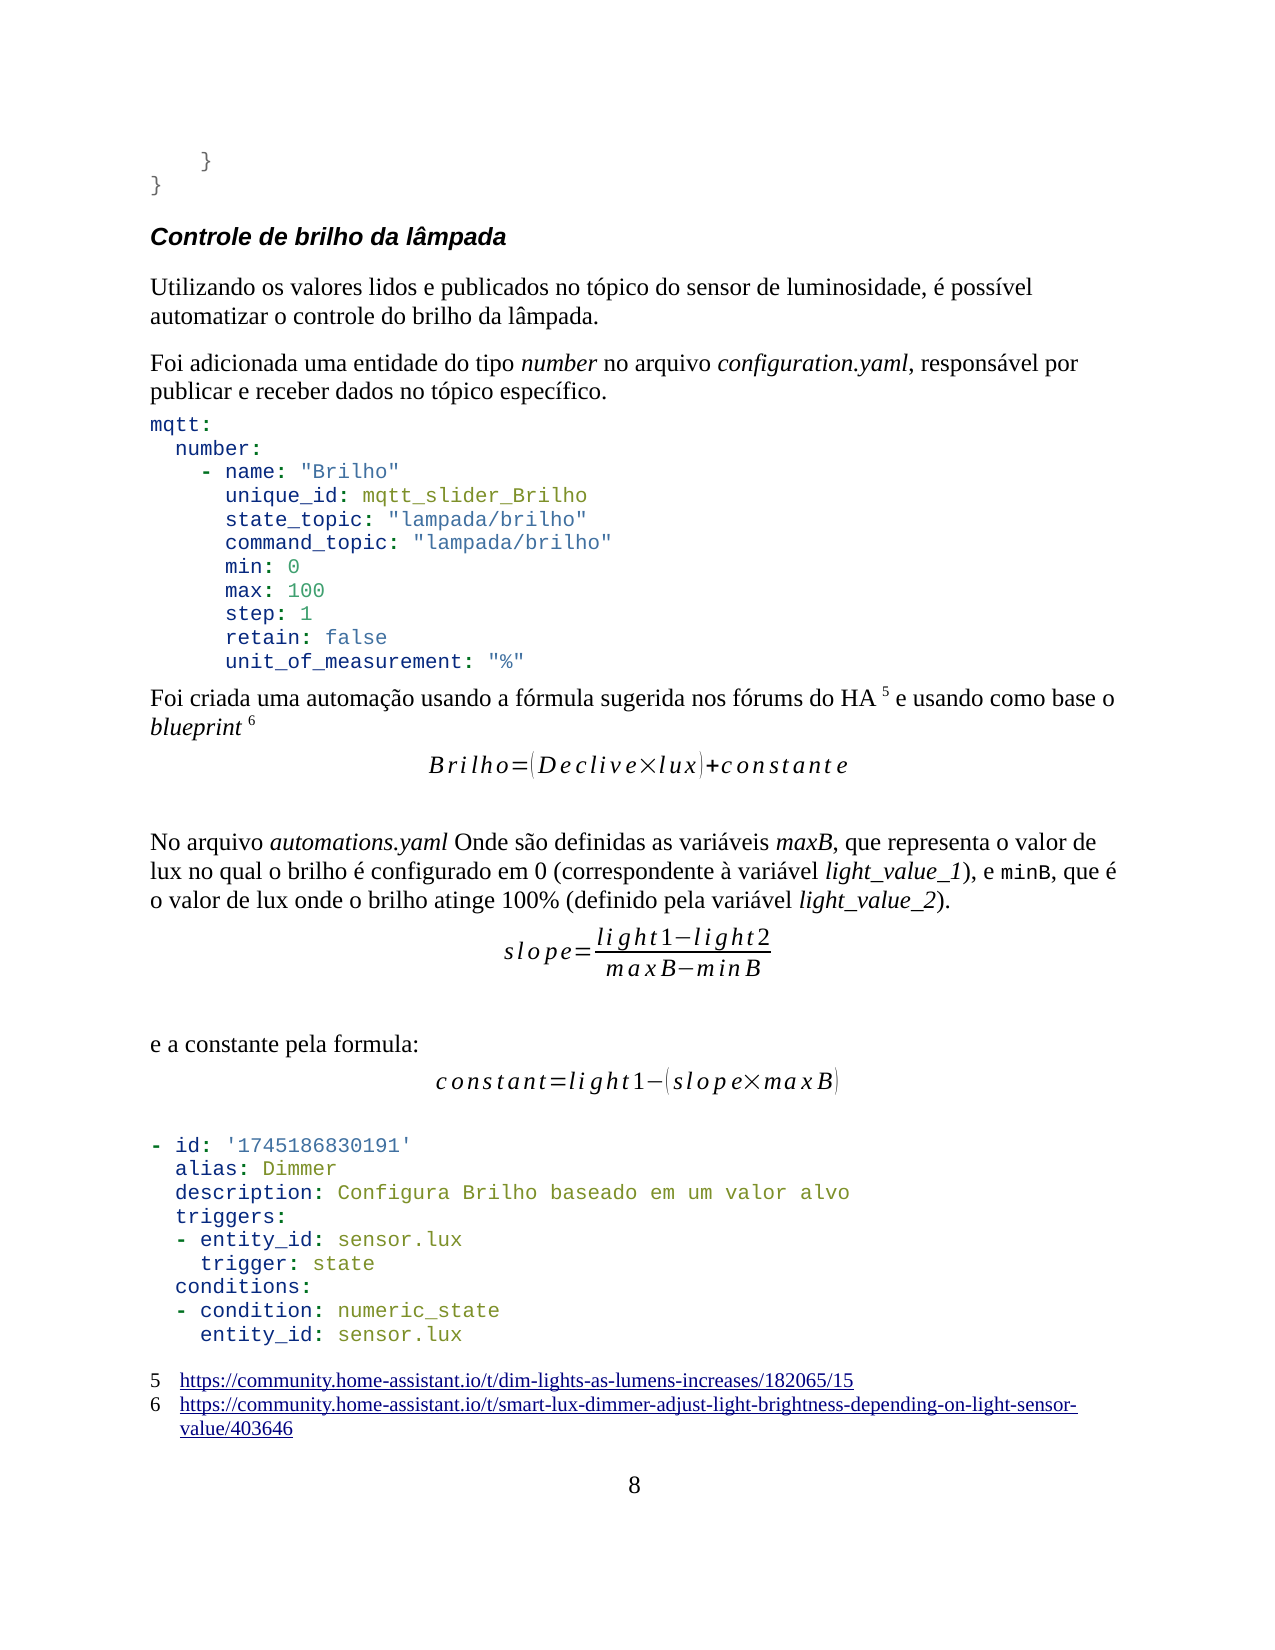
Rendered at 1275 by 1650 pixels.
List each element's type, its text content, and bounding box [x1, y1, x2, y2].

text - id: '1745186830191' [150, 1135, 1125, 1158]
text Foi adicionada uma entidade do tipo number no arquivo configuration.yaml, responsável por publicar e receber dados no tópico específico. [150, 348, 1125, 405]
text entity_id: sensor.lux [150, 1324, 1125, 1347]
text https://community.home-assistant.io/t/dim-lights-as-lumens-increases/182065/15 [150, 1368, 1125, 1392]
text - condition: numeric_state [150, 1300, 1125, 1324]
text state_topic: "lampada/brilho" [150, 509, 1125, 532]
text step: 1 [150, 603, 1125, 627]
text min: 0 [150, 556, 1125, 580]
text max: 100 [150, 580, 1125, 603]
text e a constante pela formula: [150, 1029, 1125, 1057]
text command_topic: "lampada/brilho" [150, 532, 1125, 556]
text https://community.home-assistant.io/t/smart-lux-dimmer-adjust-light-brightness-depending-on-light-sensor-value/403646 [150, 1392, 1125, 1440]
text alias: Dimmer [150, 1158, 1125, 1182]
text number: [150, 438, 1125, 461]
text retain: false [150, 627, 1125, 651]
text No arquivo automations.yaml Onde são definidas as variáveis maxB, que representa o valor de lux no qual o brilho é configurado em 0 (correspondente à variável light_value_1), e minB, que é o valor de lux onde o brilho atinge 100% (definido pela variável light_value_2). [150, 827, 1125, 914]
text unit_of_measurement: "%" [150, 651, 1125, 674]
text } [150, 174, 1125, 197]
text Foi criada uma automação usando a fórmula sugerida nos fórums do HA e usando como base o blueprint [150, 683, 1125, 741]
text mqtt: [150, 414, 1125, 438]
text triggers: [150, 1206, 1125, 1229]
text - entity_id: sensor.lux [150, 1229, 1125, 1253]
subtitle Controle de brilho da lâmpada [150, 222, 1125, 251]
text unique_id: mqtt_slider_Brilho [150, 485, 1125, 509]
text description: Configura Brilho baseado em um valor alvo [150, 1182, 1125, 1206]
text Utilizando os valores lidos e publicados no tópico do sensor de luminosidade, é possível automatizar o controle do brilho da lâmpada. [150, 272, 1125, 330]
text conditions: [150, 1277, 1125, 1300]
text trigger: state [150, 1253, 1125, 1277]
text - name: "Brilho" [150, 461, 1125, 485]
text } [150, 150, 1125, 174]
